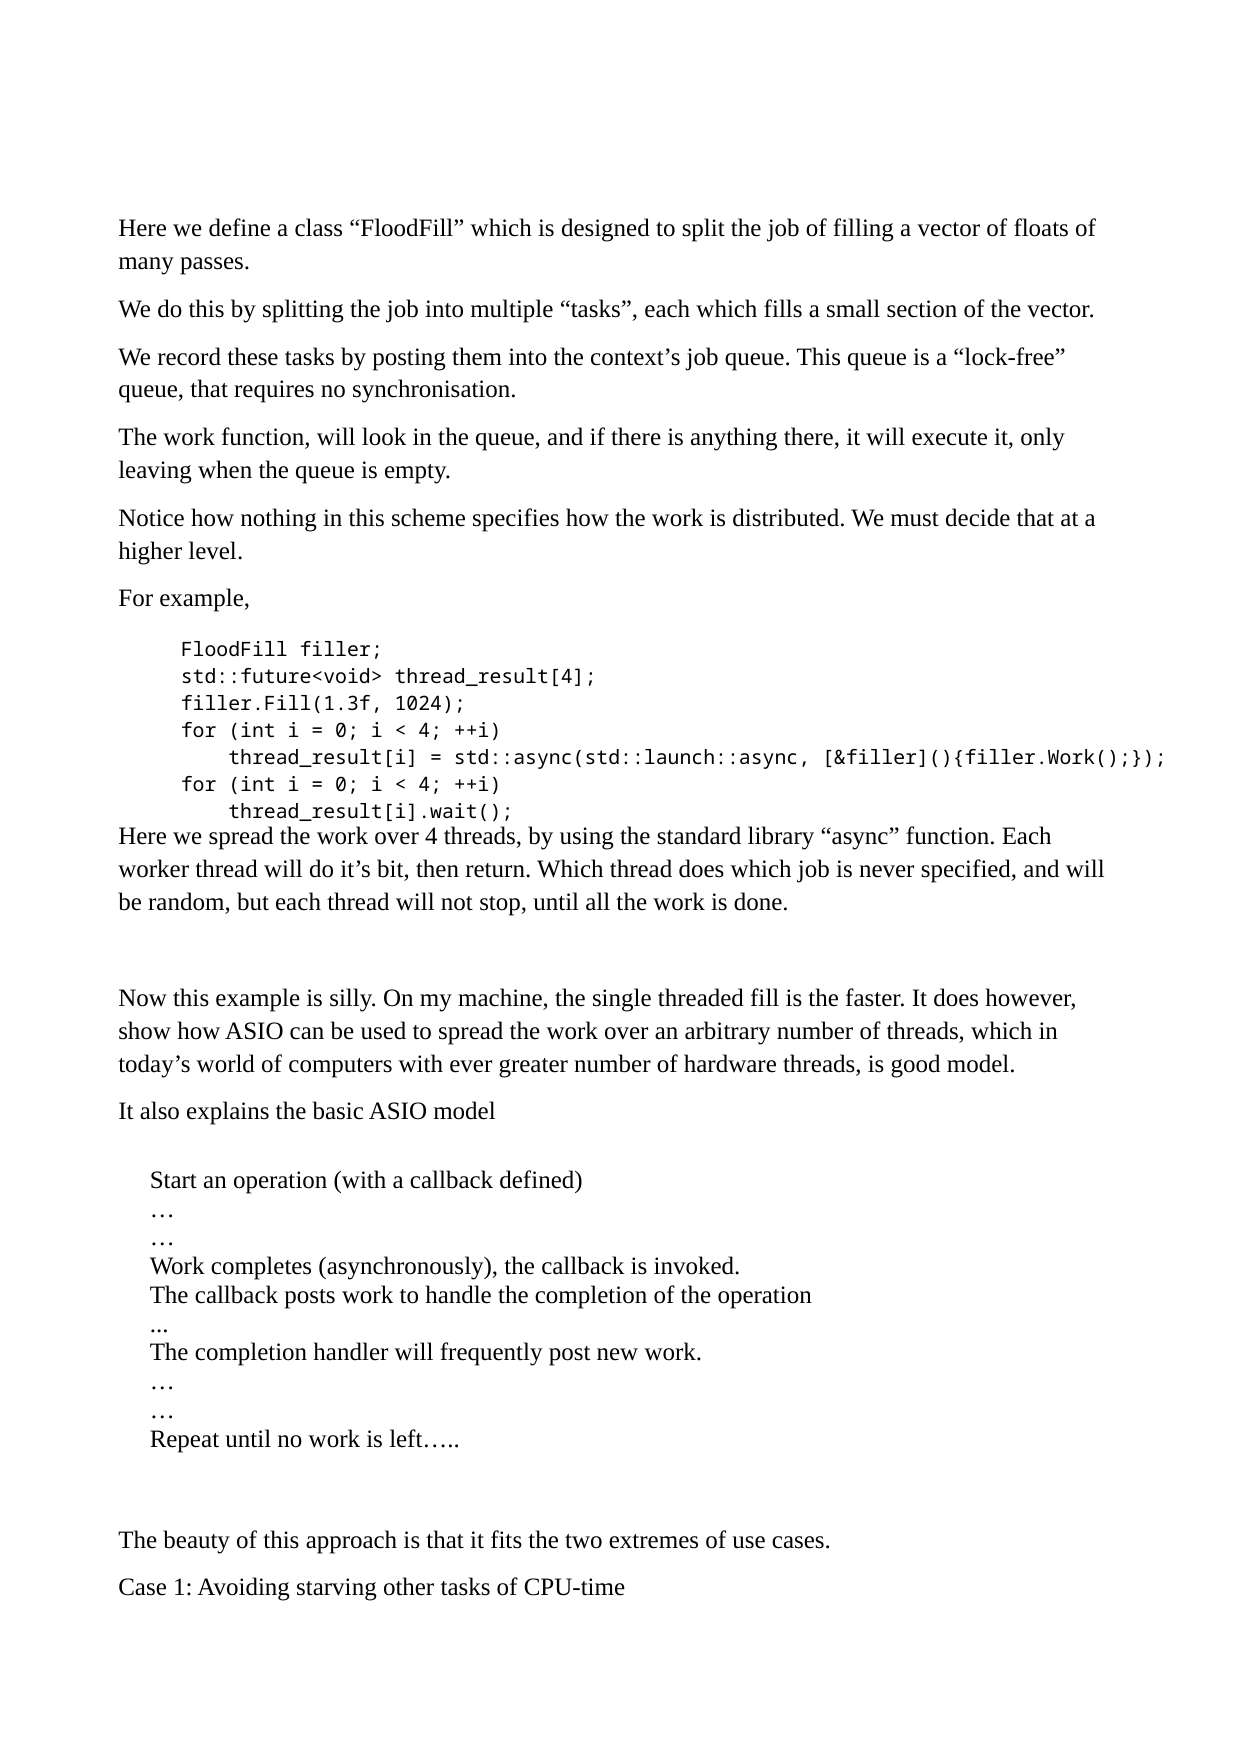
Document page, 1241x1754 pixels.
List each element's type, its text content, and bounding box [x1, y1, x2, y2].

text Case 1: Avoiding starving other tasks of CPU-time [118, 1572, 1122, 1601]
text It also explains the basic ASIO model [118, 1096, 1122, 1125]
text Now this example is silly. On my machine, the single threaded fill is the faster. It does however, show how ASIO can be used to spread the work over an arbitrary number of threads, which in today’s world of computers with ever greater number of hardware threads, is good model. [118, 983, 1122, 1077]
text We do this by splitting the job into multiple “tasks”, each which fills a small section of the vector. [118, 294, 1122, 323]
text Notice how nothing in this scheme specifies how the work is distributed. We must decide that at a higher level. [118, 503, 1122, 564]
text The work function, will look in the queue, and if there is anything there, it will execute it, only leaving when the queue is empty. [118, 422, 1122, 484]
text For example, [118, 583, 1122, 612]
text The beauty of this approach is that it fits the two extremes of use cases. [118, 1525, 1122, 1553]
text Here we spread the work over 4 threads, by using the standard library “async” function. Each worker thread will do it’s bit, then return. Which thread does which job is never specified, and will be random, but each thread will not stop, until all the work is done. [118, 821, 1122, 916]
text We record these tasks by posting them into the context’s job queue. This queue is a “lock-free” queue, that requires no synchronisation. [118, 342, 1122, 403]
text Here we define a class “FloodFill” which is designed to split the job of filling a vector of floats of many passes. [118, 213, 1122, 275]
